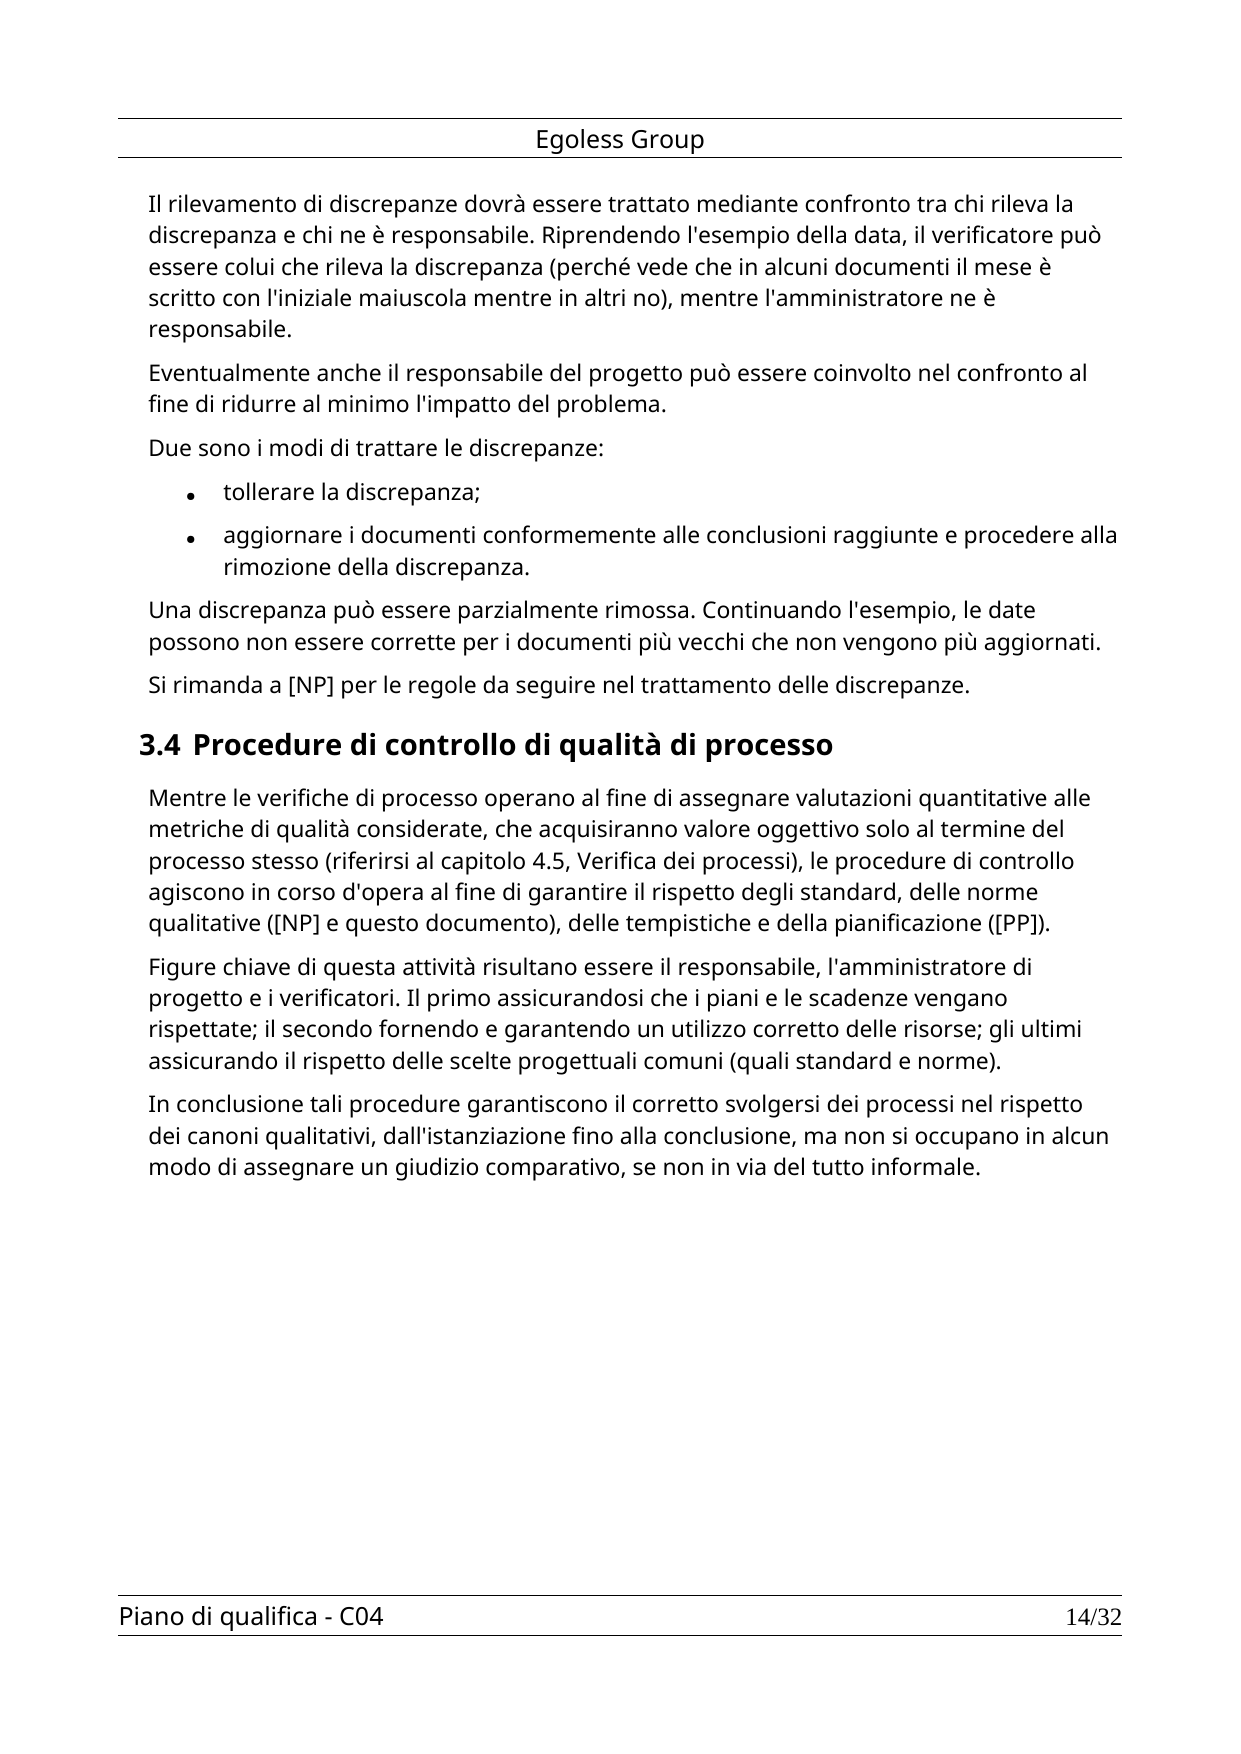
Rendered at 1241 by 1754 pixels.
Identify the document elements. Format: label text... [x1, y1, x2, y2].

text In conclusione tali procedure garantiscono il corretto svolgersi dei processi nel rispetto dei canoni qualitativi, dall'istanziazione fino alla conclusione, ma non si occupano in alcun modo di assegnare un giudizio comparativo, se non in via del tutto informale. [148, 1088, 1122, 1182]
subtitle Procedure di controllo di qualità di processo [139, 725, 1122, 764]
text Due sono i modi di trattare le discrepanze: [148, 432, 1122, 463]
list aggiornare i documenti conformemente alle conclusioni raggiunte e procedere alla rimozione della discrepanza. [186, 519, 1122, 582]
text Una discrepanza può essere parzialmente rimossa. Continuando l'esempio, le date possono non essere corrette per i documenti più vecchi che non vengono più aggiornati. [148, 594, 1122, 657]
list tollerare la discrepanza; [186, 475, 1122, 507]
text Mentre le verifiche di processo operano al fine di assegnare valutazioni quantitative alle metriche di qualità considerate, che acquisiranno valore oggettivo solo al termine del processo stesso (riferirsi al capitolo 4.5, Verifica dei processi), le procedure di controllo agiscono in corso d'opera al fine di garantire il rispetto degli standard, delle norme qualitative ([NP] e questo documento), delle tempistiche e della pianificazione ([PP]). [148, 782, 1122, 938]
text Si rimanda a [NP] per le regole da seguire nel trattamento delle discrepanze. [148, 669, 1122, 700]
text Eventualmente anche il responsabile del progetto può essere coinvolto nel confronto al fine di ridurre al minimo l'impatto del problema. [148, 357, 1122, 419]
text Figure chiave di questa attività risultano essere il responsabile, l'amministratore di progetto e i verificatori. Il primo assicurandosi che i piani e le scadenze vengano rispettate; il secondo fornendo e garantendo un utilizzo corretto delle risorse; gli ultimi assicurando il rispetto delle scelte progettuali comuni (quali standard e norme). [148, 951, 1122, 1076]
text Il rilevamento di discrepanze dovrà essere trattato mediante confronto tra chi rileva la discrepanza e chi ne è responsabile. Riprendendo l'esempio della data, il verificatore può essere colui che rileva la discrepanza (perché vede che in alcuni documenti il mese è scritto con l'iniziale maiuscola mentre in altri no), mentre l'amministratore ne è responsabile. [148, 188, 1122, 344]
